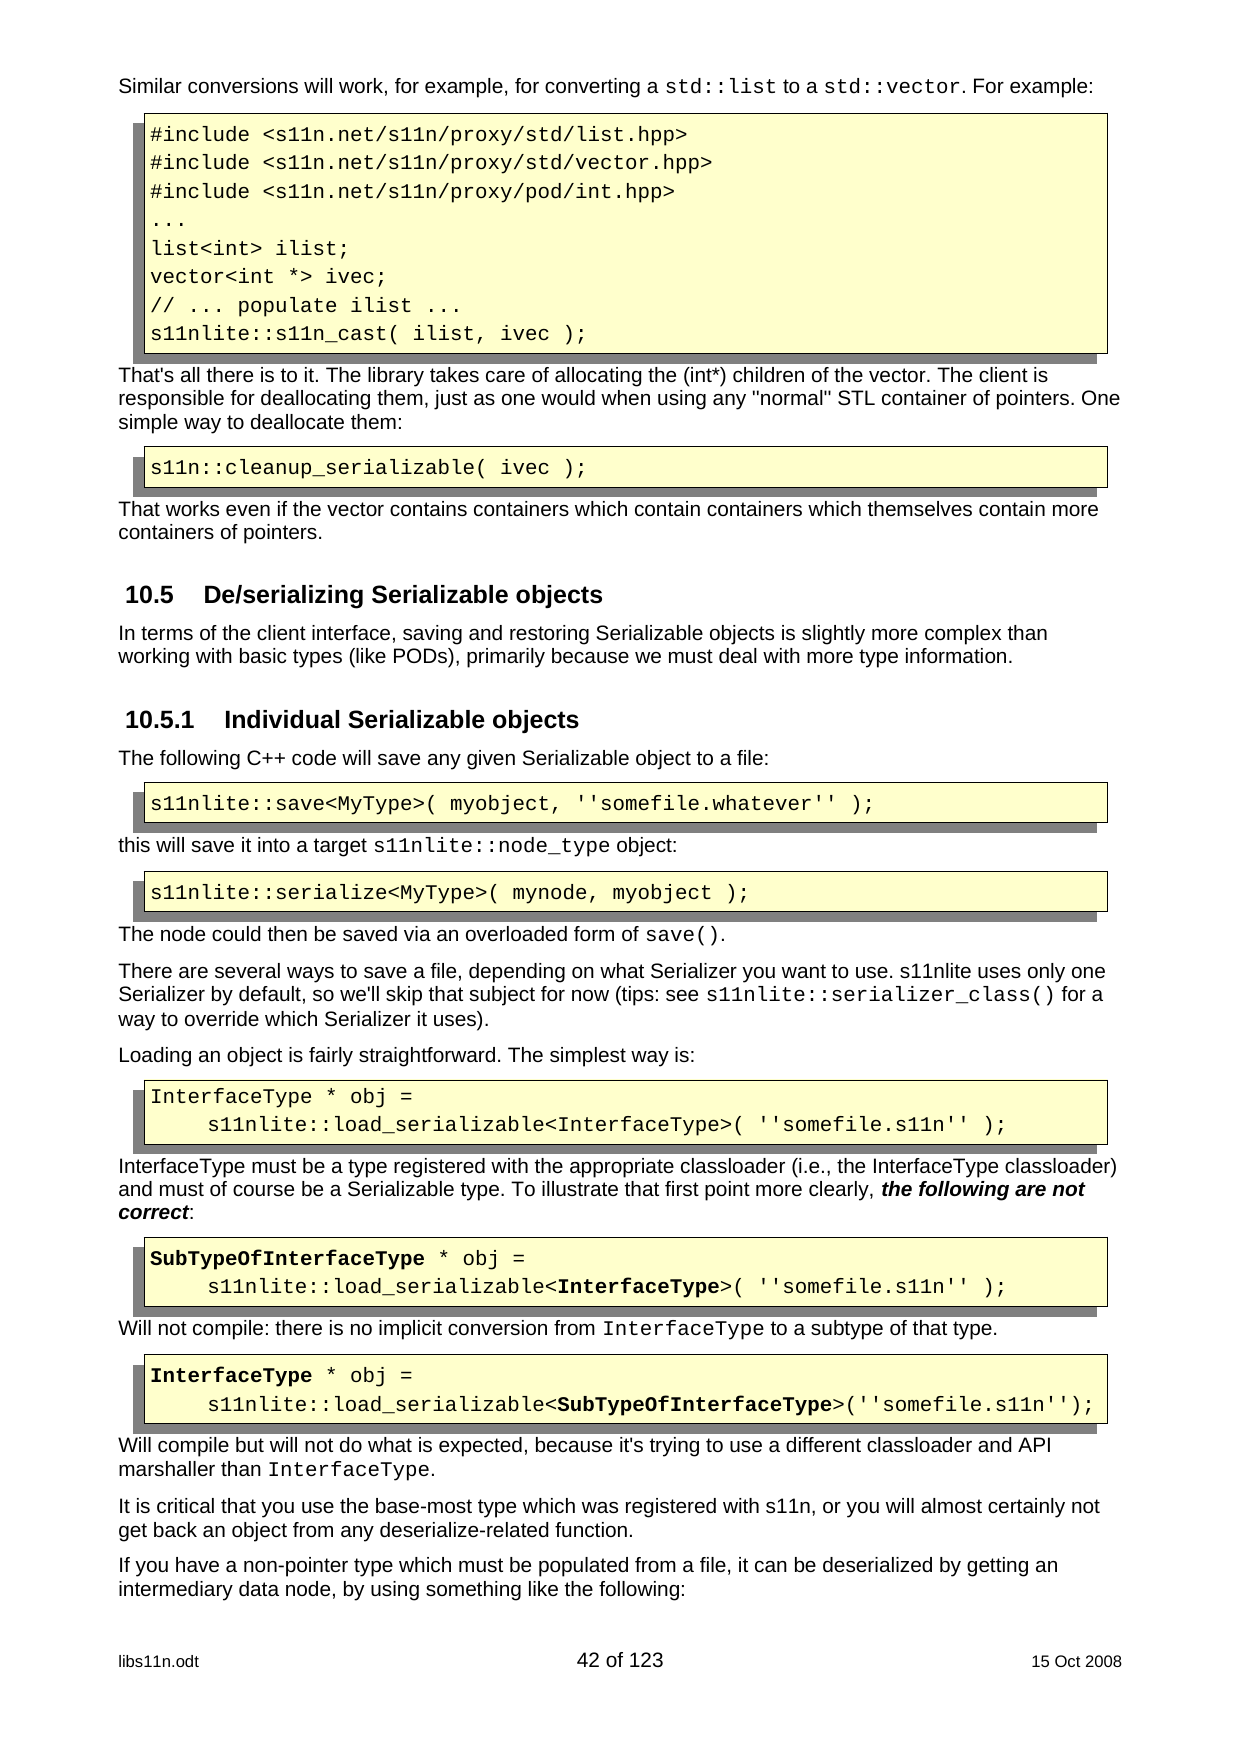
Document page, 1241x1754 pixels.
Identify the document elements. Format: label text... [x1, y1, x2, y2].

text #include <s11n.net/s11n/proxy/pod/int.hpp> [145, 170, 1107, 198]
text Will compile but will not do what is expected, because it's trying to use a different classloader and API marshaller than InterfaceType. [118, 1434, 1122, 1482]
text #include <s11n.net/s11n/proxy/std/vector.hpp> [145, 141, 1107, 170]
text s11nlite::load_serializable<SubTypeOfInterfaceType>(''somefile.s11n''); [145, 1383, 1107, 1423]
text // ... populate ilist ... [145, 284, 1107, 312]
text It is critical that you use the base-most type which was registered with s11n, or you will almost certainly not get back an object from any deserialize-related function. [118, 1495, 1122, 1541]
text list<int> ilist; [145, 227, 1107, 255]
text s11nlite::s11n_cast( ilist, ivec ); [145, 312, 1107, 353]
text s11nlite::load_serializable<InterfaceType>( ''somefile.s11n'' ); [145, 1103, 1107, 1144]
text s11n::cleanup_serializable( ivec ); [145, 447, 1107, 487]
subtitle Individual Serializable objects [118, 706, 1122, 733]
text InterfaceType * obj = [145, 1081, 1107, 1103]
text SubTypeOfInterfaceType * obj = [145, 1238, 1107, 1265]
text #include <s11n.net/s11n/proxy/std/list.hpp> [145, 114, 1107, 141]
text s11nlite::load_serializable<InterfaceType>( ''somefile.s11n'' ); [145, 1265, 1107, 1306]
text Loading an object is fairly straightforward. The simplest way is: [118, 1044, 1122, 1067]
text Will not compile: there is no implicit conversion from InterfaceType to a subtype of that type. [118, 1317, 1122, 1342]
text There are several ways to save a file, depending on what Serializer you want to use. s11nlite uses only one Serializer by default, so we'll skip that subject for now (tips: see s11nlite::serializer_class() for a way to override which Serializer it uses). [118, 960, 1122, 1031]
subtitle De/serializing Serializable objects [118, 581, 1122, 609]
text The following C++ code will save any given Serializable object to a file: [118, 746, 1122, 769]
text The node could then be saved via an overloaded form of save(). [118, 922, 1122, 947]
text vector<int *> ivec; [145, 255, 1107, 284]
text InterfaceType * obj = [145, 1355, 1107, 1383]
text In terms of the client interface, saving and restoring Serializable objects is slightly more complex than working with basic types (like PODs), primarily because we must deal with more type information. [118, 622, 1122, 668]
text s11nlite::serialize<MyType>( mynode, myobject ); [145, 872, 1107, 911]
text this will save it into a target s11nlite::node_type object: [118, 833, 1122, 858]
text ... [145, 198, 1107, 227]
text That's all there is to it. The library takes care of allocating the (int*) children of the vector. The client is responsible for deallocating them, just as one would when using any ''normal'' STL container of pointers. One simple way to deallocate them: [118, 364, 1122, 433]
text s11nlite::save<MyType>( myobject, ''somefile.whatever'' ); [145, 783, 1107, 822]
text If you have a non-pointer type which must be populated from a file, it can be deserialized by getting an intermediary data node, by using something like the following: [118, 1554, 1122, 1600]
text InterfaceType must be a type registered with the appropriate classloader (i.e., the InterfaceType classloader) and must of course be a Serializable type. To illustrate that first point more clearly, the following are not correct: [118, 1154, 1122, 1224]
text That works even if the vector contains containers which contain containers which themselves contain more containers of pointers. [118, 497, 1122, 544]
text Similar conversions will work, for example, for converting a std::list to a std::vector. For example: [118, 75, 1122, 100]
